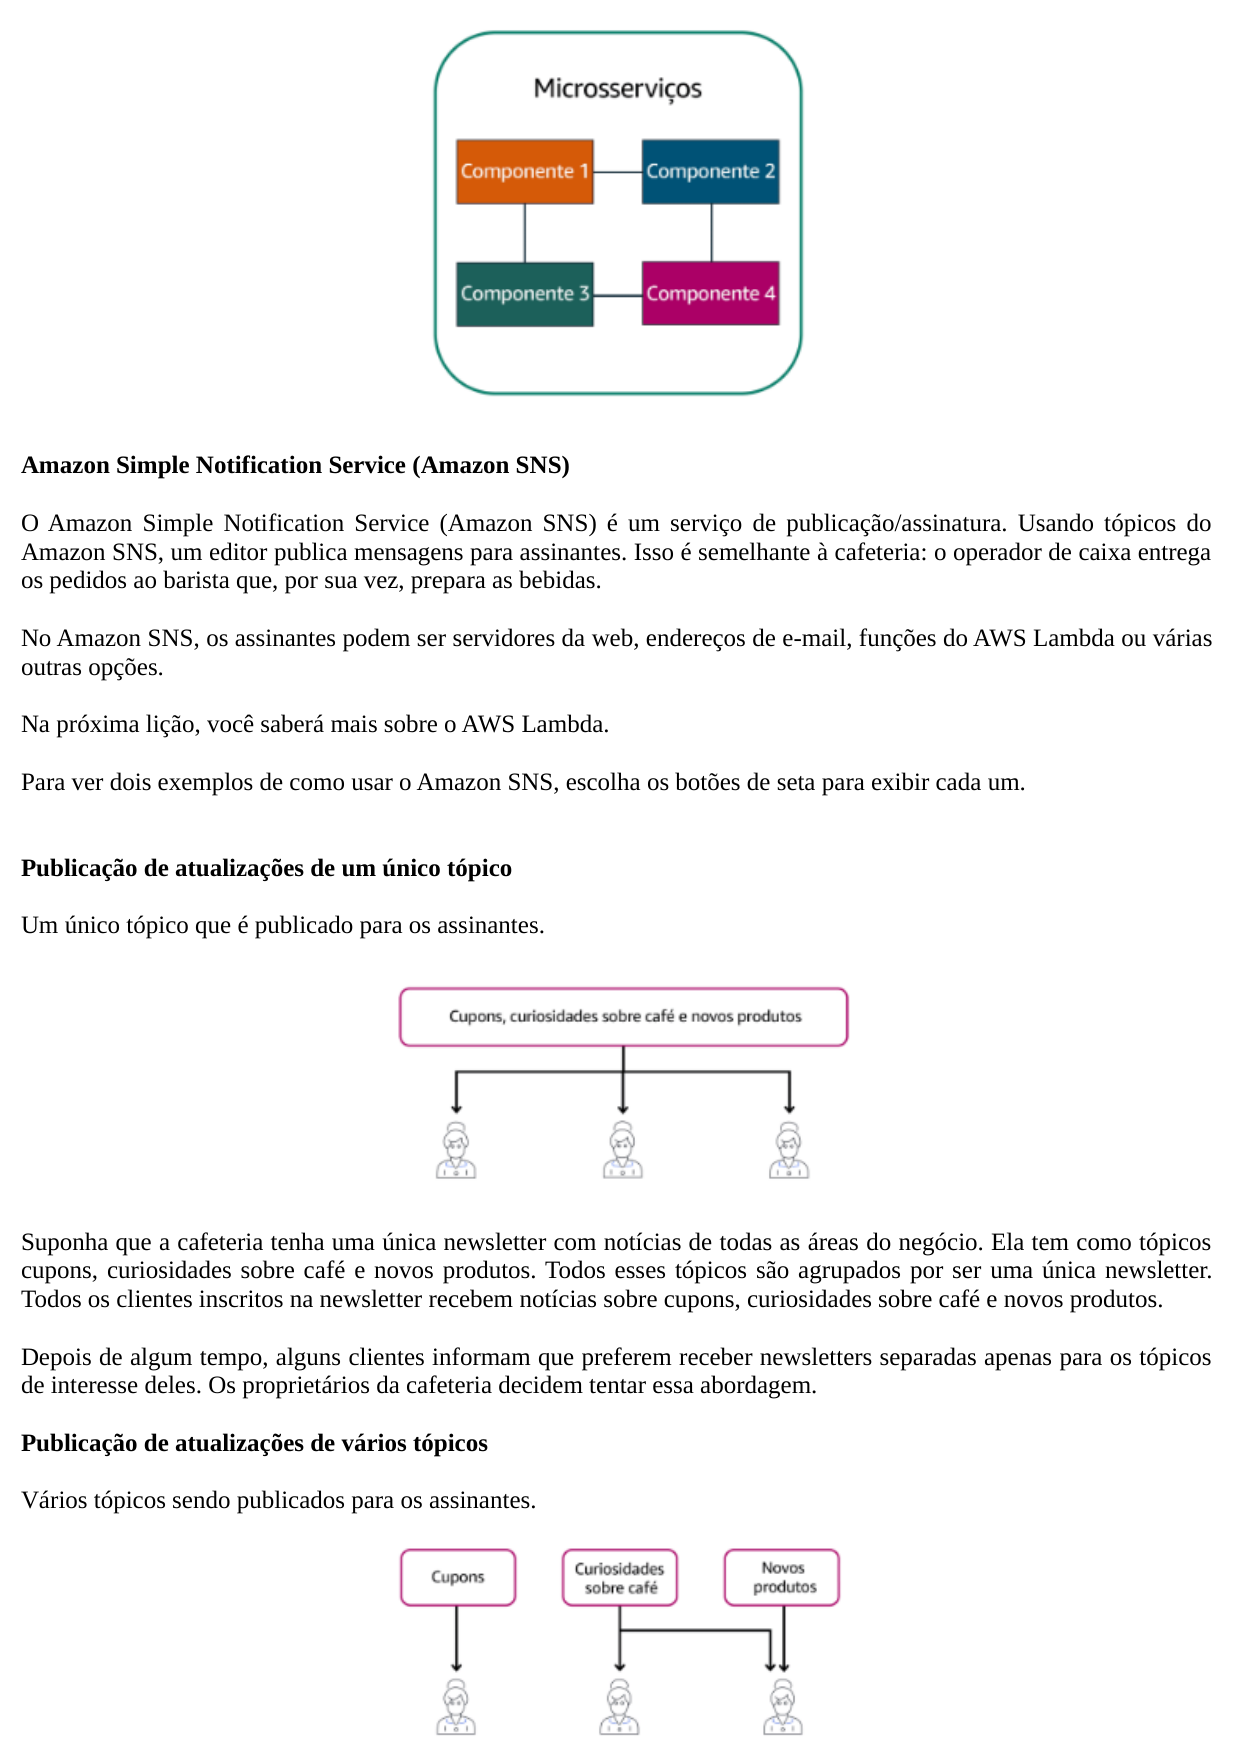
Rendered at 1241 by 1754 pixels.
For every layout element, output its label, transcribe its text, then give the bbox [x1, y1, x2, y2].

text Vários tópicos sendo publicados para os assinantes. [21, 1485, 1213, 1514]
text Depois de algum tempo, alguns clientes informam que preferem receber newsletters separadas apenas para os tópicos de interesse deles. Os proprietários da cafeteria decidem tentar essa abordagem. [21, 1342, 1213, 1399]
text Para ver dois exemplos de como usar o Amazon SNS, escolha os botões de seta para exibir cada um. [21, 767, 1213, 795]
text Publicação de atualizações de vários tópicos [21, 1428, 1213, 1457]
text Suponha que a cafeteria tenha uma única newsletter com notícias de todas as áreas do negócio. Ela tem como tópicos cupons, curiosidades sobre café e novos produtos. Todos esses tópicos são agrupados por ser uma única newsletter. Todos os clientes inscritos na newsletter recebem notícias sobre cupons, curiosidades sobre café e novos produtos. [21, 1227, 1213, 1313]
picture [412, 19, 822, 412]
text O Amazon Simple Notification Service (Amazon SNS) é um serviço de publicação/assinatura. Usando tópicos do Amazon SNS, um editor publica mensagens para assinantes. Isso é semelhante à cafeteria: o operador de caixa entrega os pedidos ao barista que, por sua vez, prepara as bebidas. [21, 508, 1213, 594]
text No Amazon SNS, os assinantes podem ser servidores da web, endereços de e-mail, funções do AWS Lambda ou várias outras opções. [21, 623, 1213, 680]
text Um único tópico que é publicado para os assinantes. [21, 910, 1213, 939]
text Na próxima lição, você saberá mais sobre o AWS Lambda. [21, 709, 1213, 738]
text Publicação de atualizações de um único tópico [21, 853, 1213, 882]
picture [368, 1527, 867, 1754]
picture [344, 967, 890, 1204]
text Amazon Simple Notification Service (Amazon SNS) [21, 450, 1213, 479]
